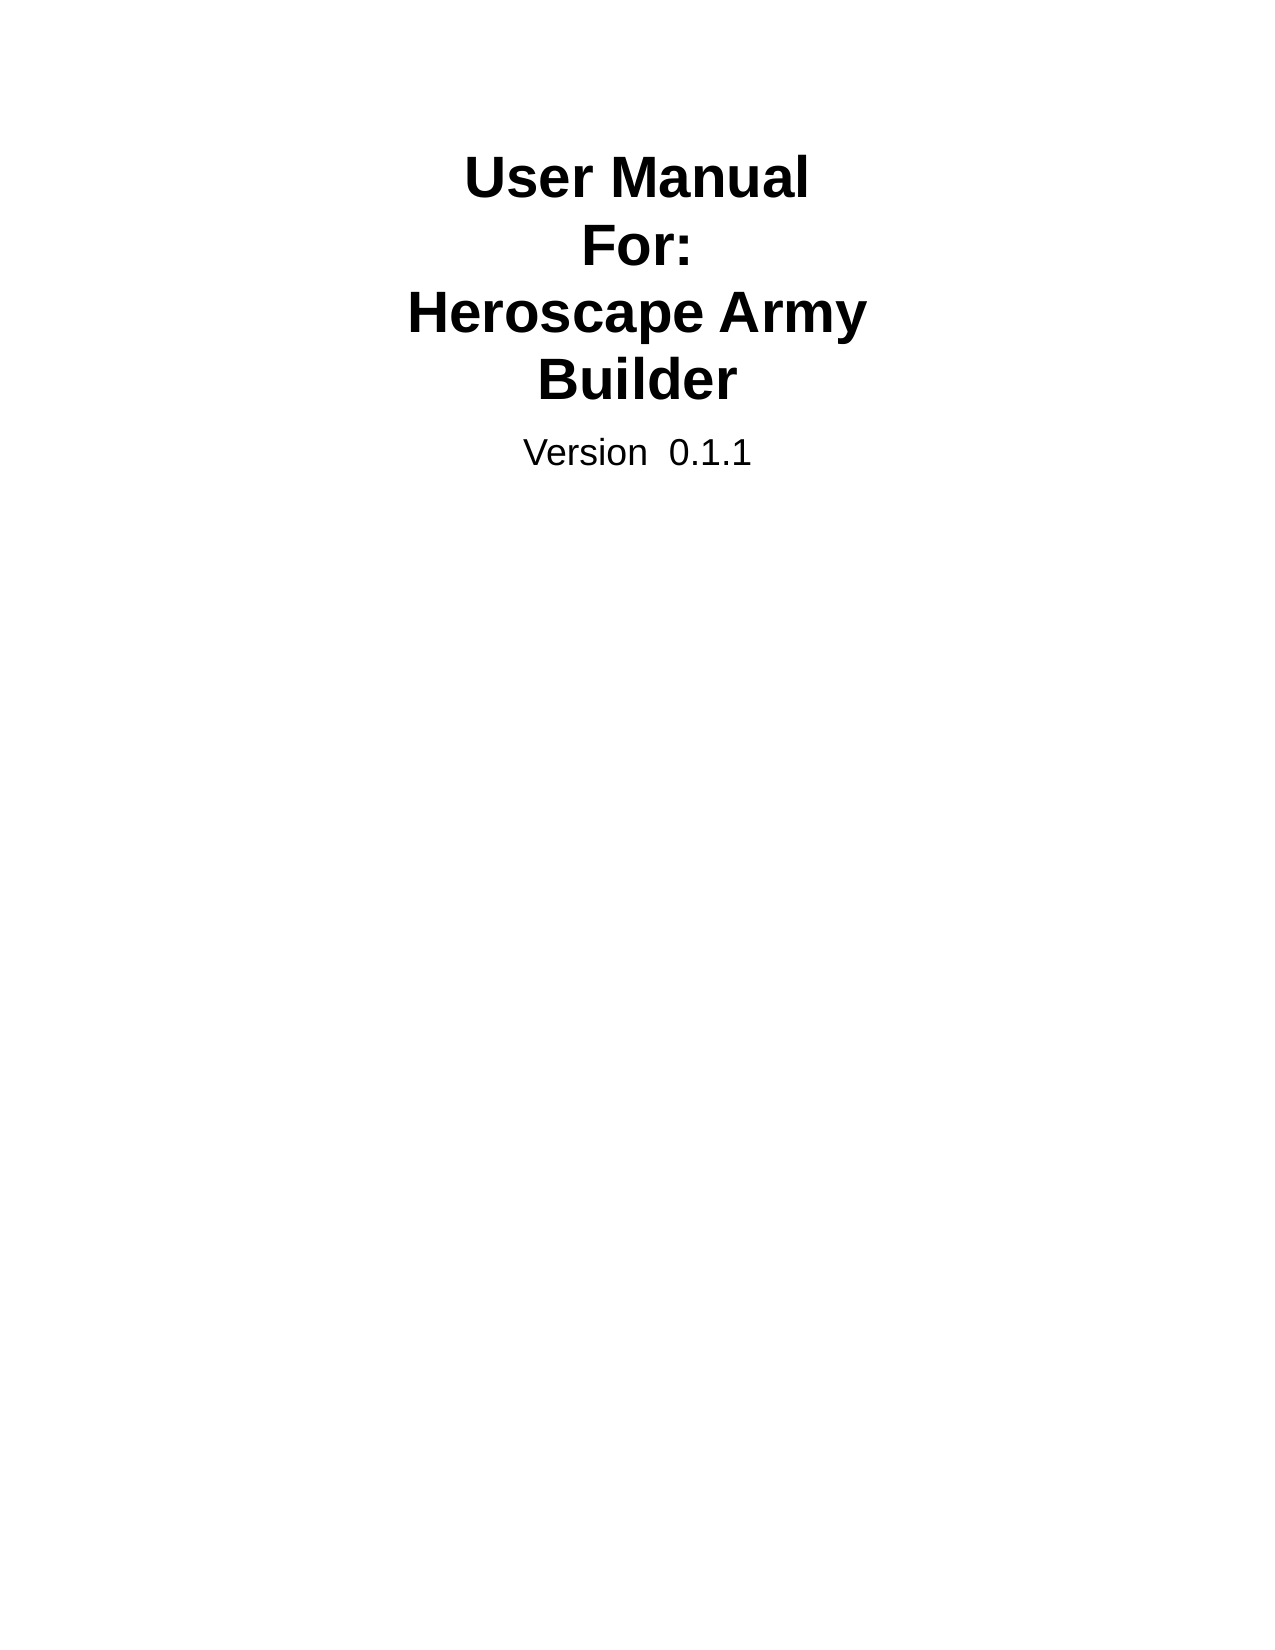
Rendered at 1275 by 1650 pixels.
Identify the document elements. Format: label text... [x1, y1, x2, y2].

title User Manual For: Heroscape Army Builder [118, 143, 1157, 411]
subtitle Version 0.1.1 [118, 430, 1157, 473]
